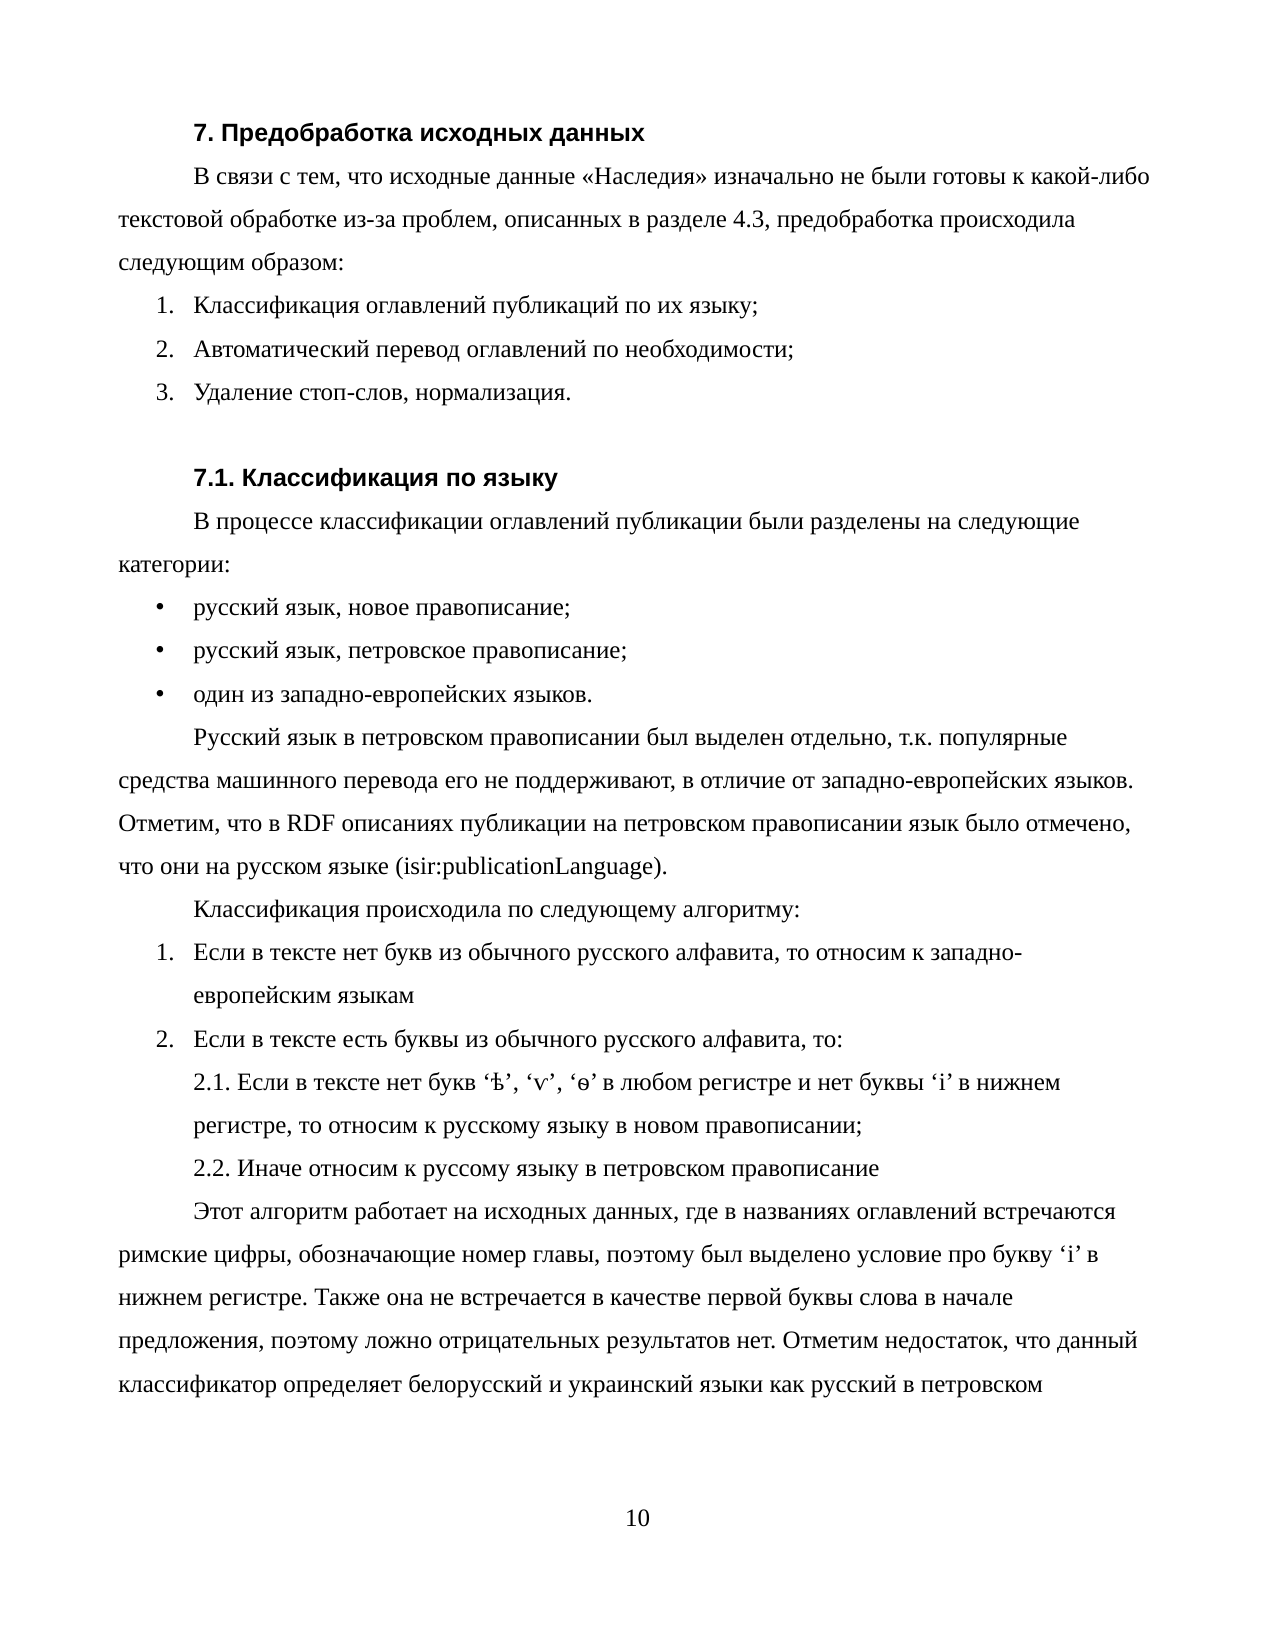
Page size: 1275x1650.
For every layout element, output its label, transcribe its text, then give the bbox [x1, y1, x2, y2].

list русский язык, петровское правописание; [156, 636, 1157, 664]
text Этот алгоритм работает на исходных данных, где в названиях оглавлений встречаются римские цифры, обозначающие номер главы, поэтому был выделено условие про букву ‘i’ в нижнем регистре. Также она не встречается в качестве первой буквы слова в начале предложения, поэтому ложно отрицательных результатов нет. Отметим недостаток, что данный классификатор определяет белорусский и украинский языки как русский в петровском [118, 1196, 1157, 1397]
text В связи с тем, что исходные данные «Наследия» изначально не были готовы к какой-либо текстовой обработке из-за проблем, описанных в разделе 4.3, предобработка происходила следующим образом: [118, 161, 1157, 276]
subtitle 7.1. Классификация по языку [118, 463, 1157, 492]
text Классификация происходила по следующему алгоритму: [118, 894, 1157, 923]
list 2.1. Если в тексте нет букв ‘ѣ’, ‘ѵ’, ‘ѳ’ в любом регистре и нет буквы ‘i’ в нижнем регистре, то относим к русскому языку в новом правописании; [156, 1067, 1157, 1139]
list один из западно-европейских языков. [156, 679, 1157, 707]
text В процессе классификации оглавлений публикации были разделены на следующие категории: [118, 506, 1157, 578]
list Классификация оглавлений публикаций по их языку; [156, 291, 1157, 319]
list Если в тексте нет букв из обычного русского алфавита, то относим к западно-европейским языкам [156, 937, 1157, 1009]
text Русский язык в петровском правописании был выделен отдельно, т.к. популярные средства машинного перевода его не поддерживают, в отличие от западно-европейских языков. Отметим, что в RDF описаниях публикации на петровском правописании язык было отмечено, что они на русском языке (isir:publicationLanguage). [118, 722, 1157, 880]
text 2.2. Иначе относим к руссому языку в петровском правописание [118, 1153, 1157, 1182]
list русский язык, новое правописание; [156, 592, 1157, 621]
subtitle 7. Предобработка исходных данных [118, 118, 1157, 147]
list Автоматический перевод оглавлений по необходимости; [156, 334, 1157, 362]
list Удаление стоп-слов, нормализация. [156, 377, 1157, 406]
list Если в тексте есть буквы из обычного русского алфавита, то: [156, 1024, 1157, 1052]
